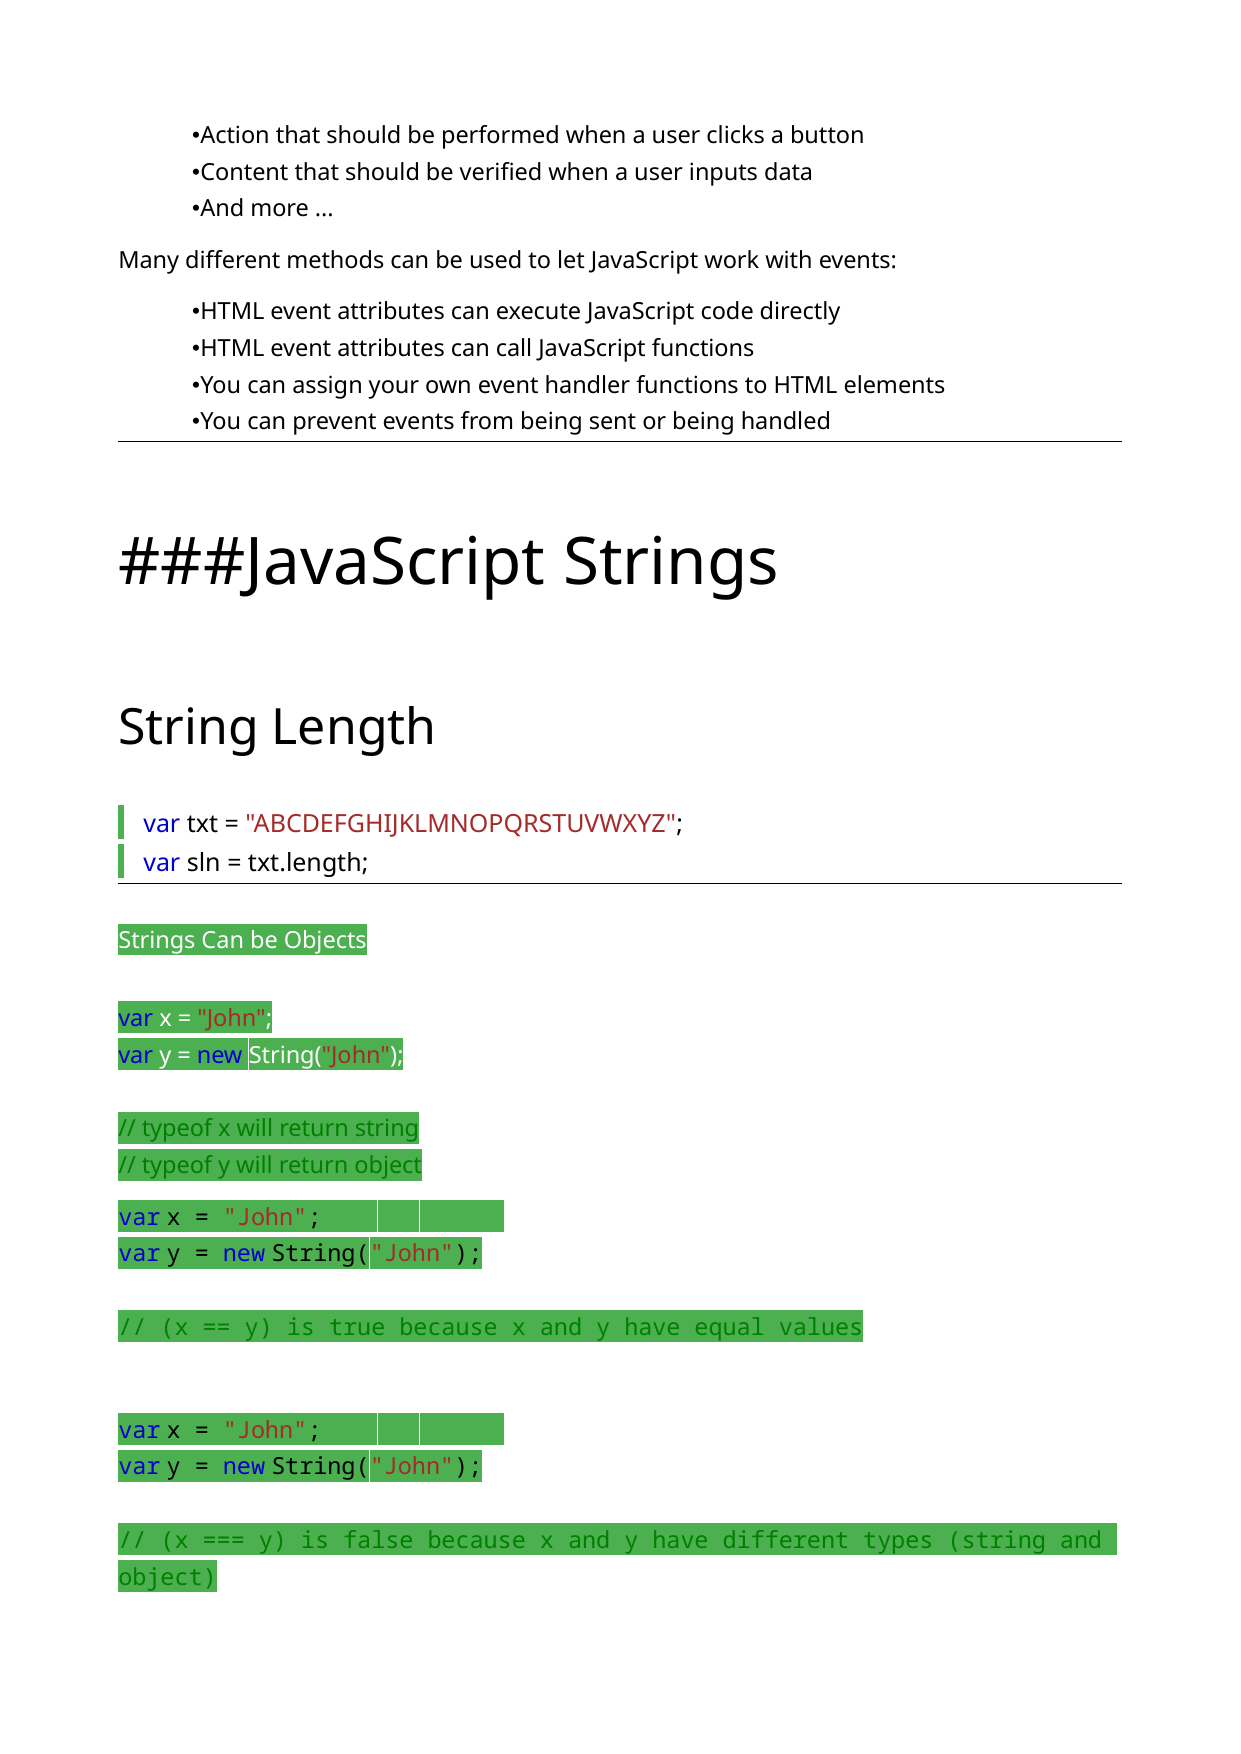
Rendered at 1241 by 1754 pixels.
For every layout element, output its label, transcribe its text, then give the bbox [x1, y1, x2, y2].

list HTML event attributes can execute JavaScript code directly [118, 294, 1122, 326]
text Many different methods can be used to let JavaScript work with events: [118, 243, 1122, 275]
list Action that should be performed when a user clicks a button [118, 118, 1122, 150]
text var x = "John"; var y = new String("John"); // (x == y) is true because x and y have equal values [118, 1200, 1122, 1342]
subtitle ###JavaScript Strings [118, 514, 1122, 604]
subtitle String Length [118, 691, 1122, 759]
list You can prevent events from being sent or being handled [118, 405, 1122, 441]
list HTML event attributes can call JavaScript functions [118, 331, 1122, 363]
text var txt = "ABCDEFGHIJKLMNOPQRSTUVWXYZ"; var sln = txt.length; [118, 771, 1122, 883]
list And more ... [118, 192, 1122, 224]
text var x = "John"; var y = new String("John"); // typeof x will return string // typeof y will return object [118, 968, 1122, 1181]
list Content that should be verified when a user inputs data [118, 155, 1122, 187]
subtitle Strings Can be Objects [118, 923, 1122, 955]
text var x = "John"; var y = new String("John"); // (x === y) is false because x and y have different types (string and object) [118, 1413, 1122, 1592]
list You can assign your own event handler functions to HTML elements [118, 368, 1122, 400]
